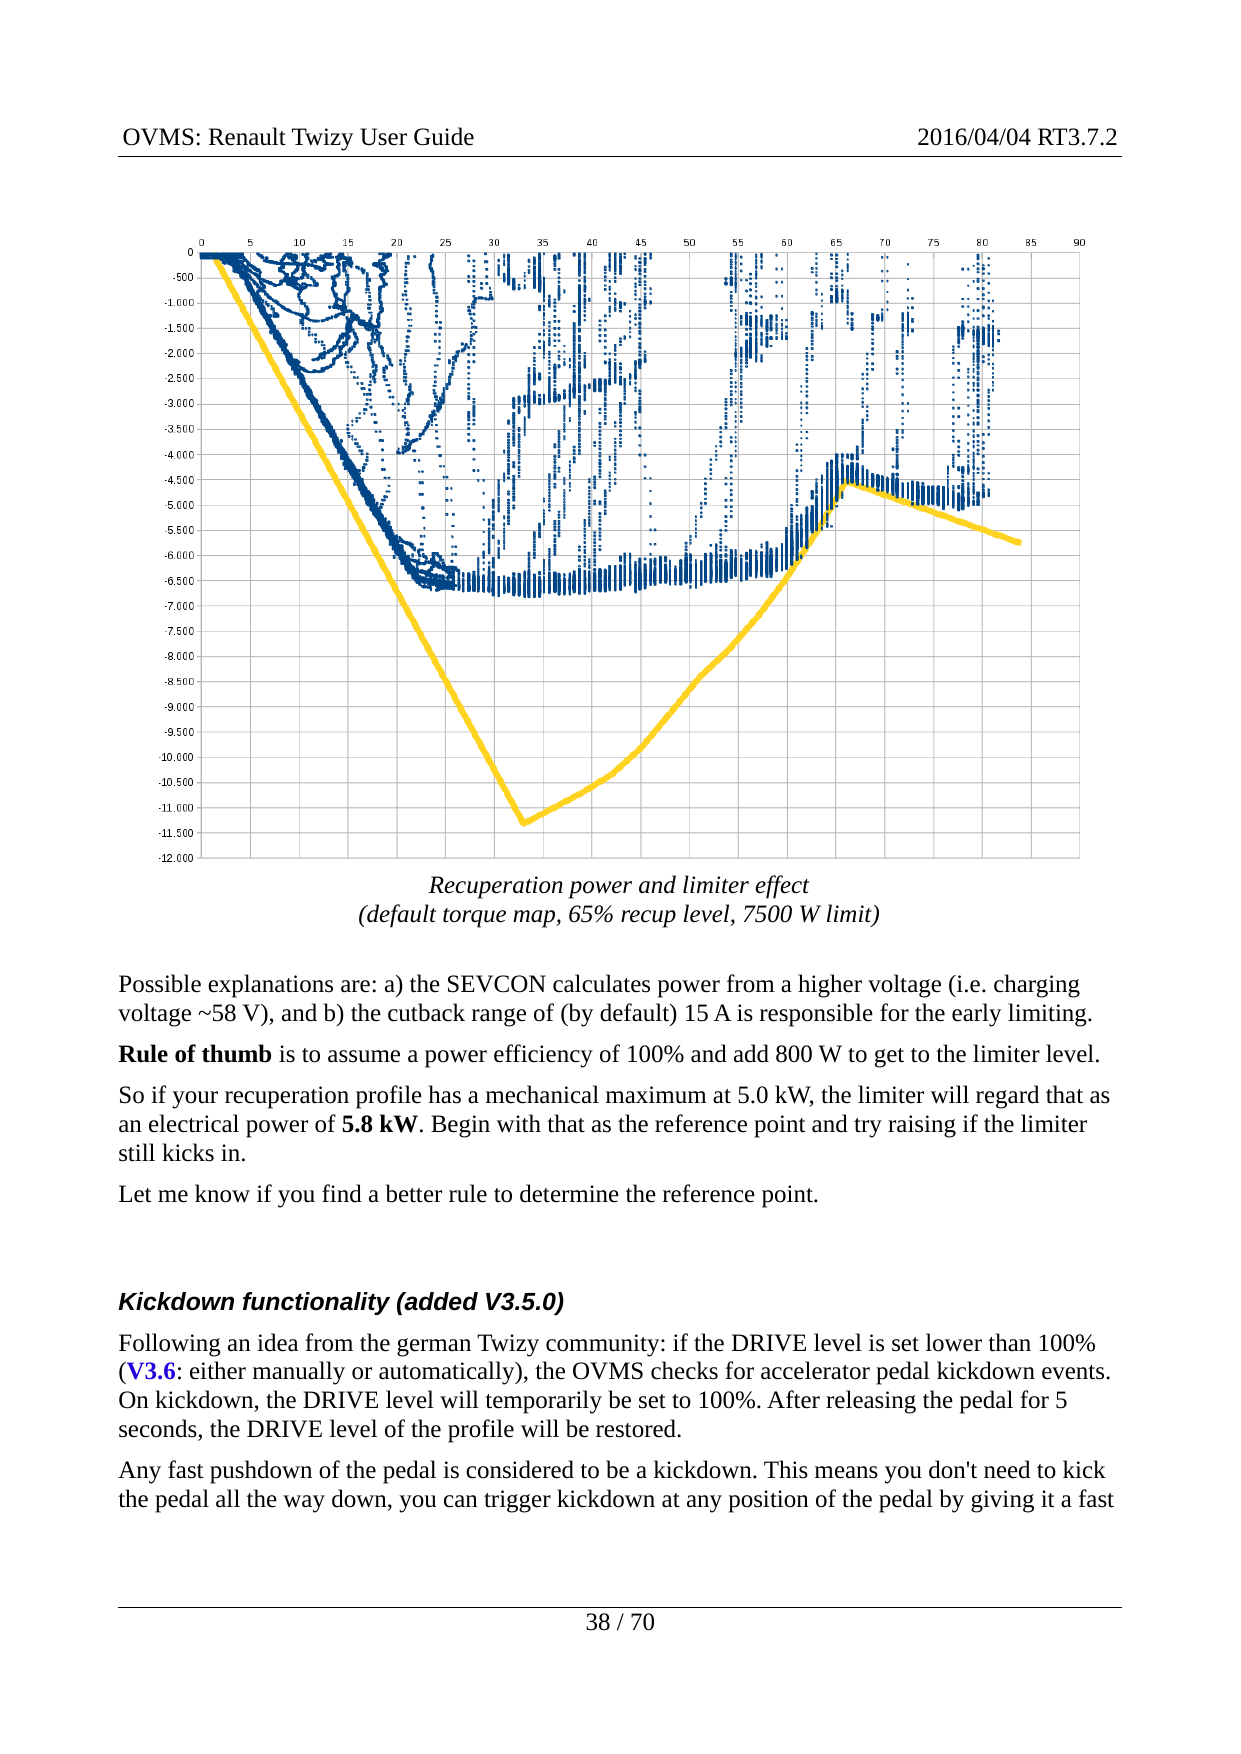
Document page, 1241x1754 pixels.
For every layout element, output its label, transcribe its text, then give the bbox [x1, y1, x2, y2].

text Let me know if you find a better rule to determine the reference point. [118, 1179, 1122, 1208]
text Recuperation power and limiter effect (default torque map, 65% recup level, 7500 W limit) [192, 871, 1048, 928]
text Rule of thumb is to assume a power efficiency of 100% and add 800 W to get to the limiter level. [118, 1039, 1122, 1068]
text Any fast pushdown of the pedal is considered to be a kickdown. This means you don't need to kick the pedal all the way down, you can trigger kickdown at any position of the pedal by giving it a fast [118, 1455, 1122, 1513]
subtitle Kickdown functionality (added V3.5.0) [118, 1287, 1122, 1315]
text Possible explanations are: a) the SEVCON calculates power from a higher voltage (i.e. charging voltage ~58 V), and b) the cutback range of (by default) 15 A is responsible for the early limiting. [118, 969, 1122, 1027]
text So if your recuperation profile has a mechanical maximum at 5.0 kW, the limiter will regard that as an electrical power of 5.8 kW. Begin with that as the reference point and try raising if the limiter still kicks in. [118, 1080, 1122, 1167]
text Following an idea from the german Twizy community: if the DRIVE level is set lower than 100% (V3.6: either manually or automatically), the OVMS checks for accelerator pedal kickdown events. On kickdown, the DRIVE level will temporarily be set to 100%. After releasing the pedal for 5 seconds, the DRIVE level of the profile will be restored. [118, 1328, 1122, 1443]
picture [147, 226, 1093, 871]
